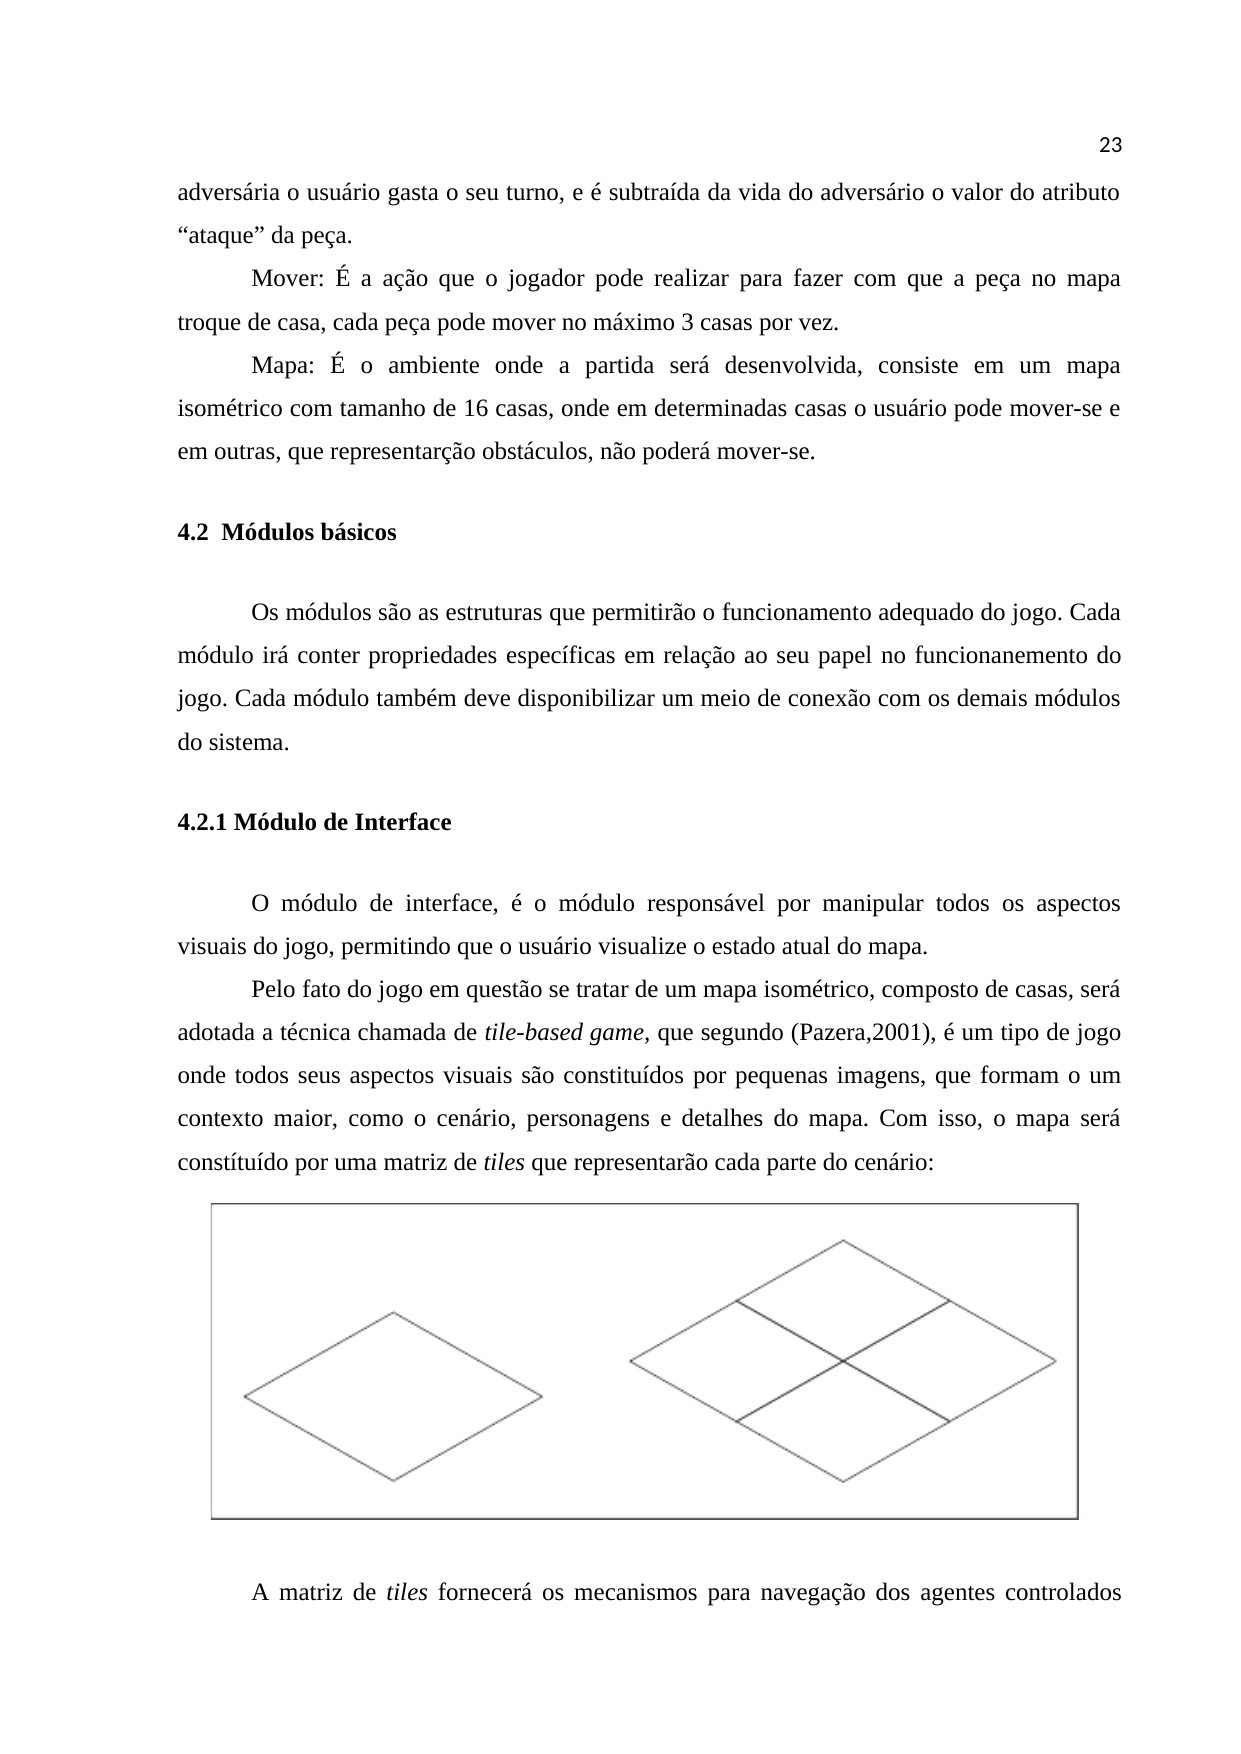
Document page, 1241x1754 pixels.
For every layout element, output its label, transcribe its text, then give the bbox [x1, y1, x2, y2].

picture [210, 1203, 1079, 1520]
text O módulo de interface, é o módulo responsável por manipular todos os aspectos visuais do jogo, permitindo que o usuário visualize o estado atual do mapa. [177, 888, 1122, 960]
subtitle 4.2.1 Módulo de Interface [177, 807, 1122, 836]
text adversária o usuário gasta o seu turno, e é subtraída da vida do adversário o valor do atributo “ataque” da peça. [177, 177, 1122, 249]
text Mapa: É o ambiente onde a partida será desenvolvida, consiste em um mapa isométrico com tamanho de 16 casas, onde em determinadas casas o usuário pode mover-se e em outras, que representarção obstáculos, não poderá mover-se. [177, 350, 1122, 465]
subtitle 4.2 Módulos básicos [177, 517, 1122, 545]
text Mover: É a ação que o jogador pode realizar para fazer com que a peça no mapa troque de casa, cada peça pode mover no máximo 3 casas por vez. [177, 263, 1122, 335]
text Os módulos são as estruturas que permitirão o funcionamento adequado do jogo. Cada módulo irá conter propriedades específicas em relação ao seu papel no funcionanemento do jogo. Cada módulo também deve disponibilizar um meio de conexão com os demais módulos do sistema. [177, 597, 1122, 755]
text A matriz de tiles fornecerá os mecanismos para navegação dos agentes controlados [177, 1190, 1122, 1606]
text Pelo fato do jogo em questão se tratar de um mapa isométrico, composto de casas, será adotada a técnica chamada de tile-based game, que segundo (Pazera,2001), é um tipo de jogo onde todos seus aspectos visuais são constituídos por pequenas imagens, que formam o um contexto maior, como o cenário, personagens e detalhes do mapa. Com isso, o mapa será constítuído por uma matriz de tiles que representarão cada parte do cenário: [177, 974, 1122, 1175]
